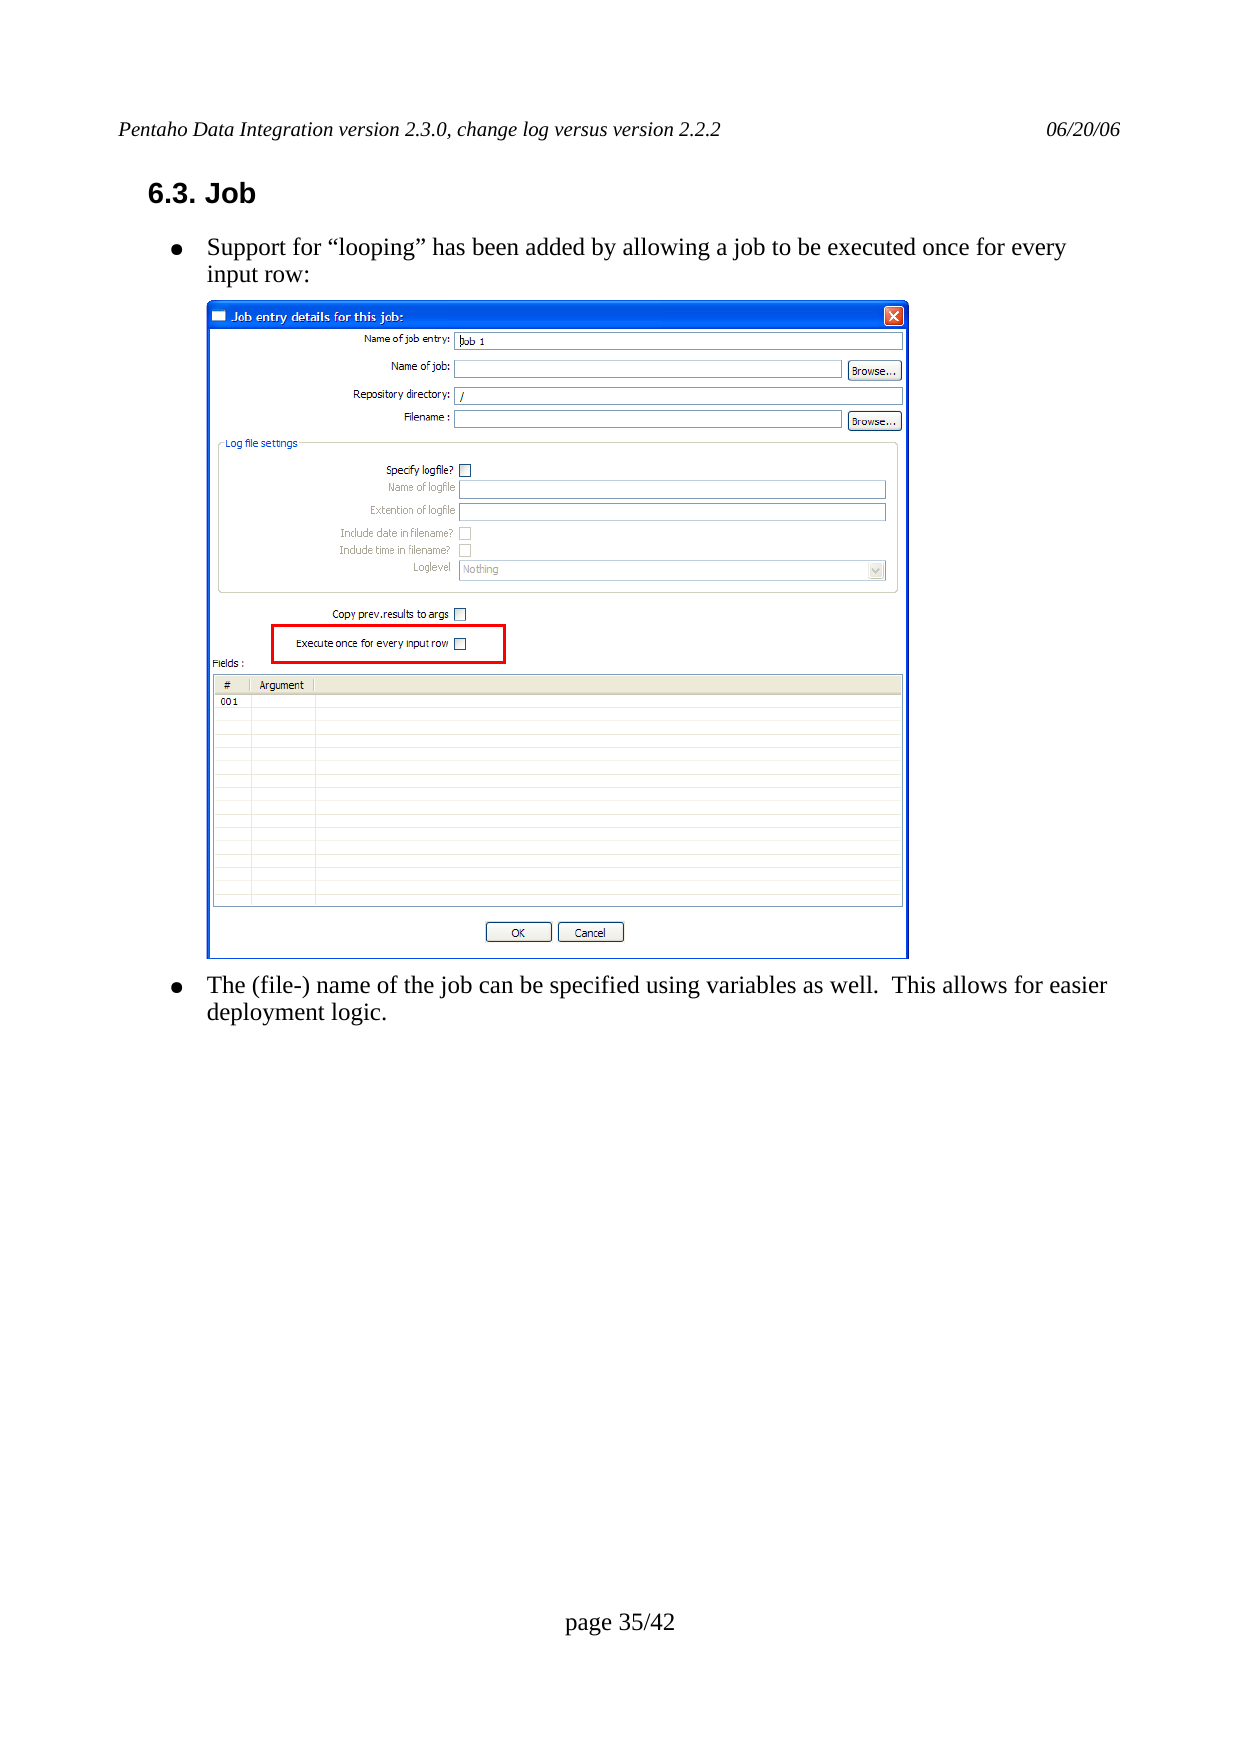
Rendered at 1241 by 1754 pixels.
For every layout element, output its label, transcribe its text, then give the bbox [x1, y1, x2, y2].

subtitle Job [148, 177, 1122, 209]
list Support for “looping” has been added by allowing a job to be executed once for every input row: [207, 233, 1122, 288]
list The (file-) name of the job can be specified using variables as well. This allows for easier deployment logic. [207, 971, 1122, 1026]
